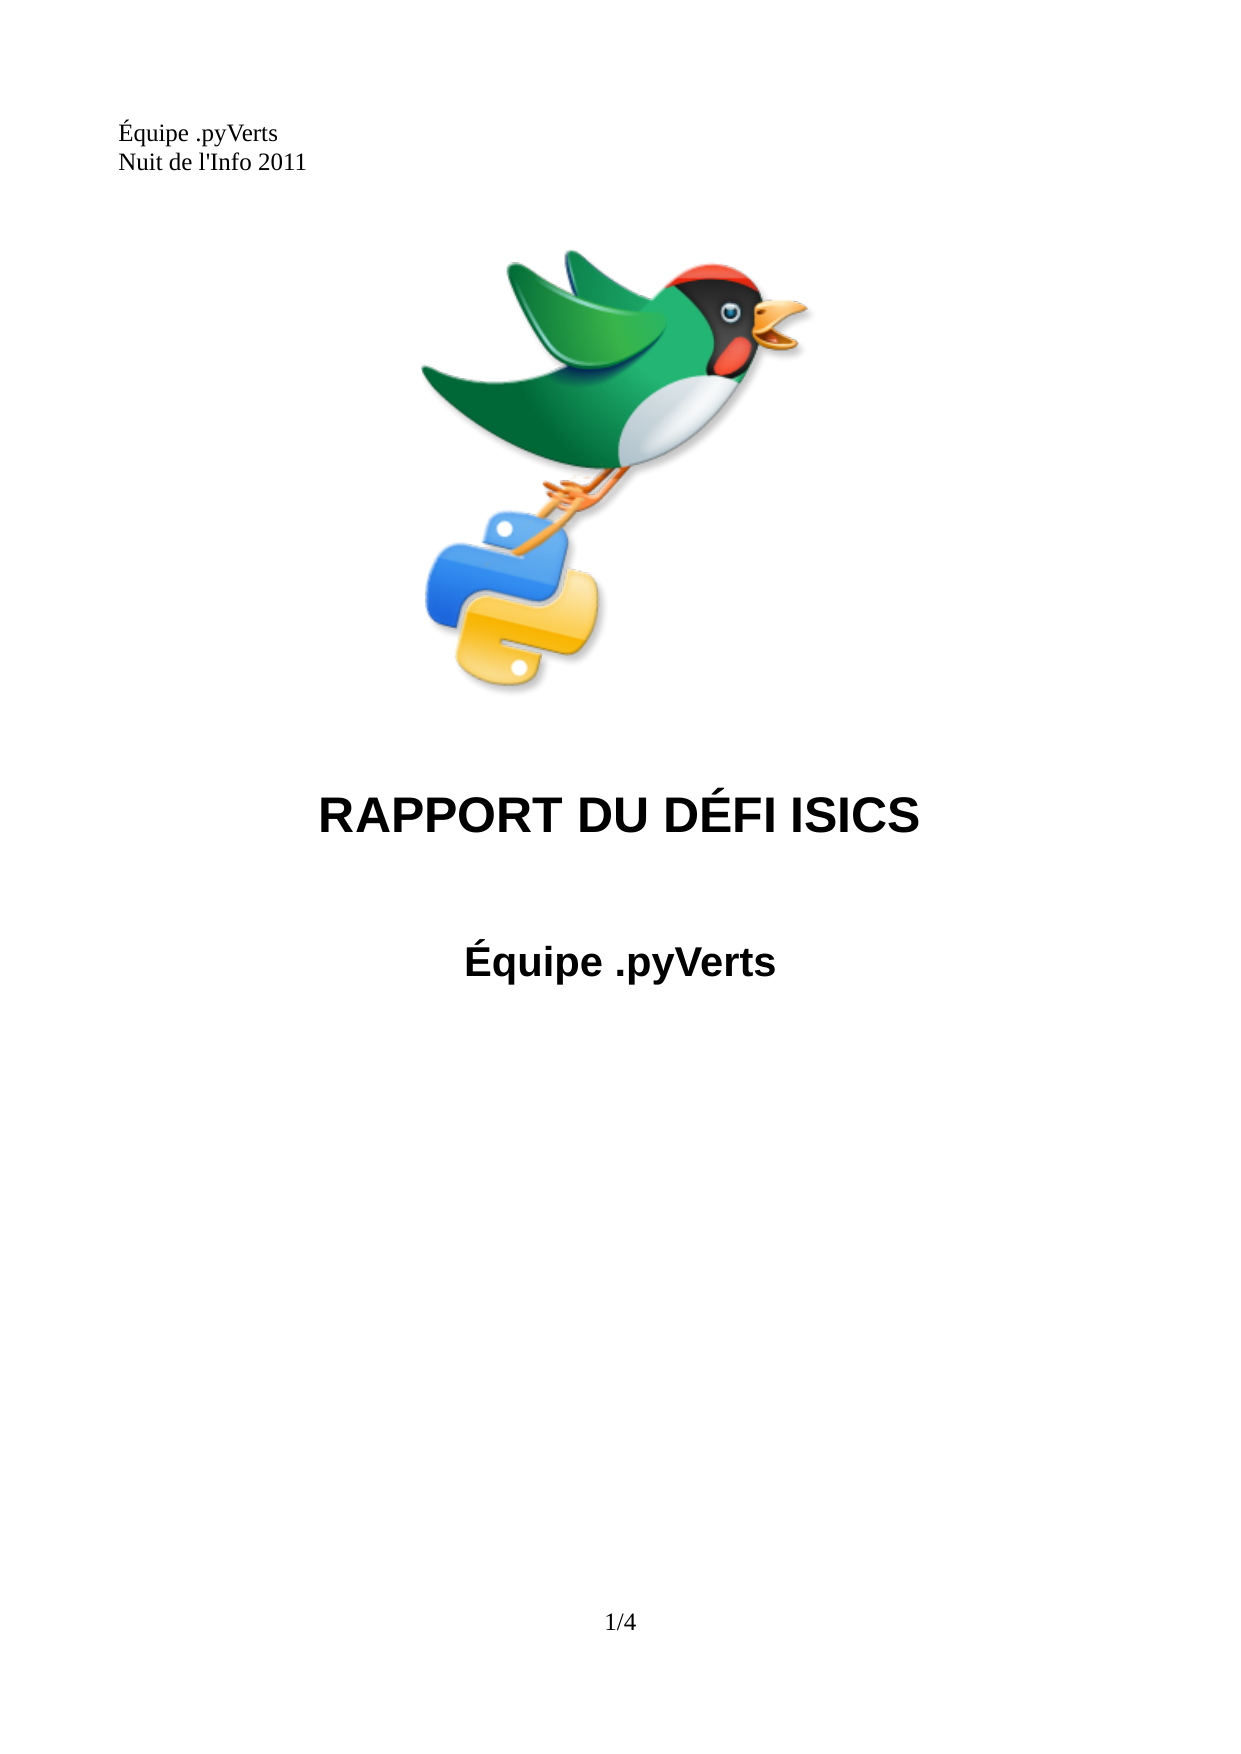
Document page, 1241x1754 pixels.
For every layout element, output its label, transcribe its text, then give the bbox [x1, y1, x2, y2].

picture [385, 233, 855, 703]
subtitle RAPPORT DU DÉFI ISICS [118, 785, 1122, 843]
text Équipe .pyVerts [118, 938, 1122, 986]
